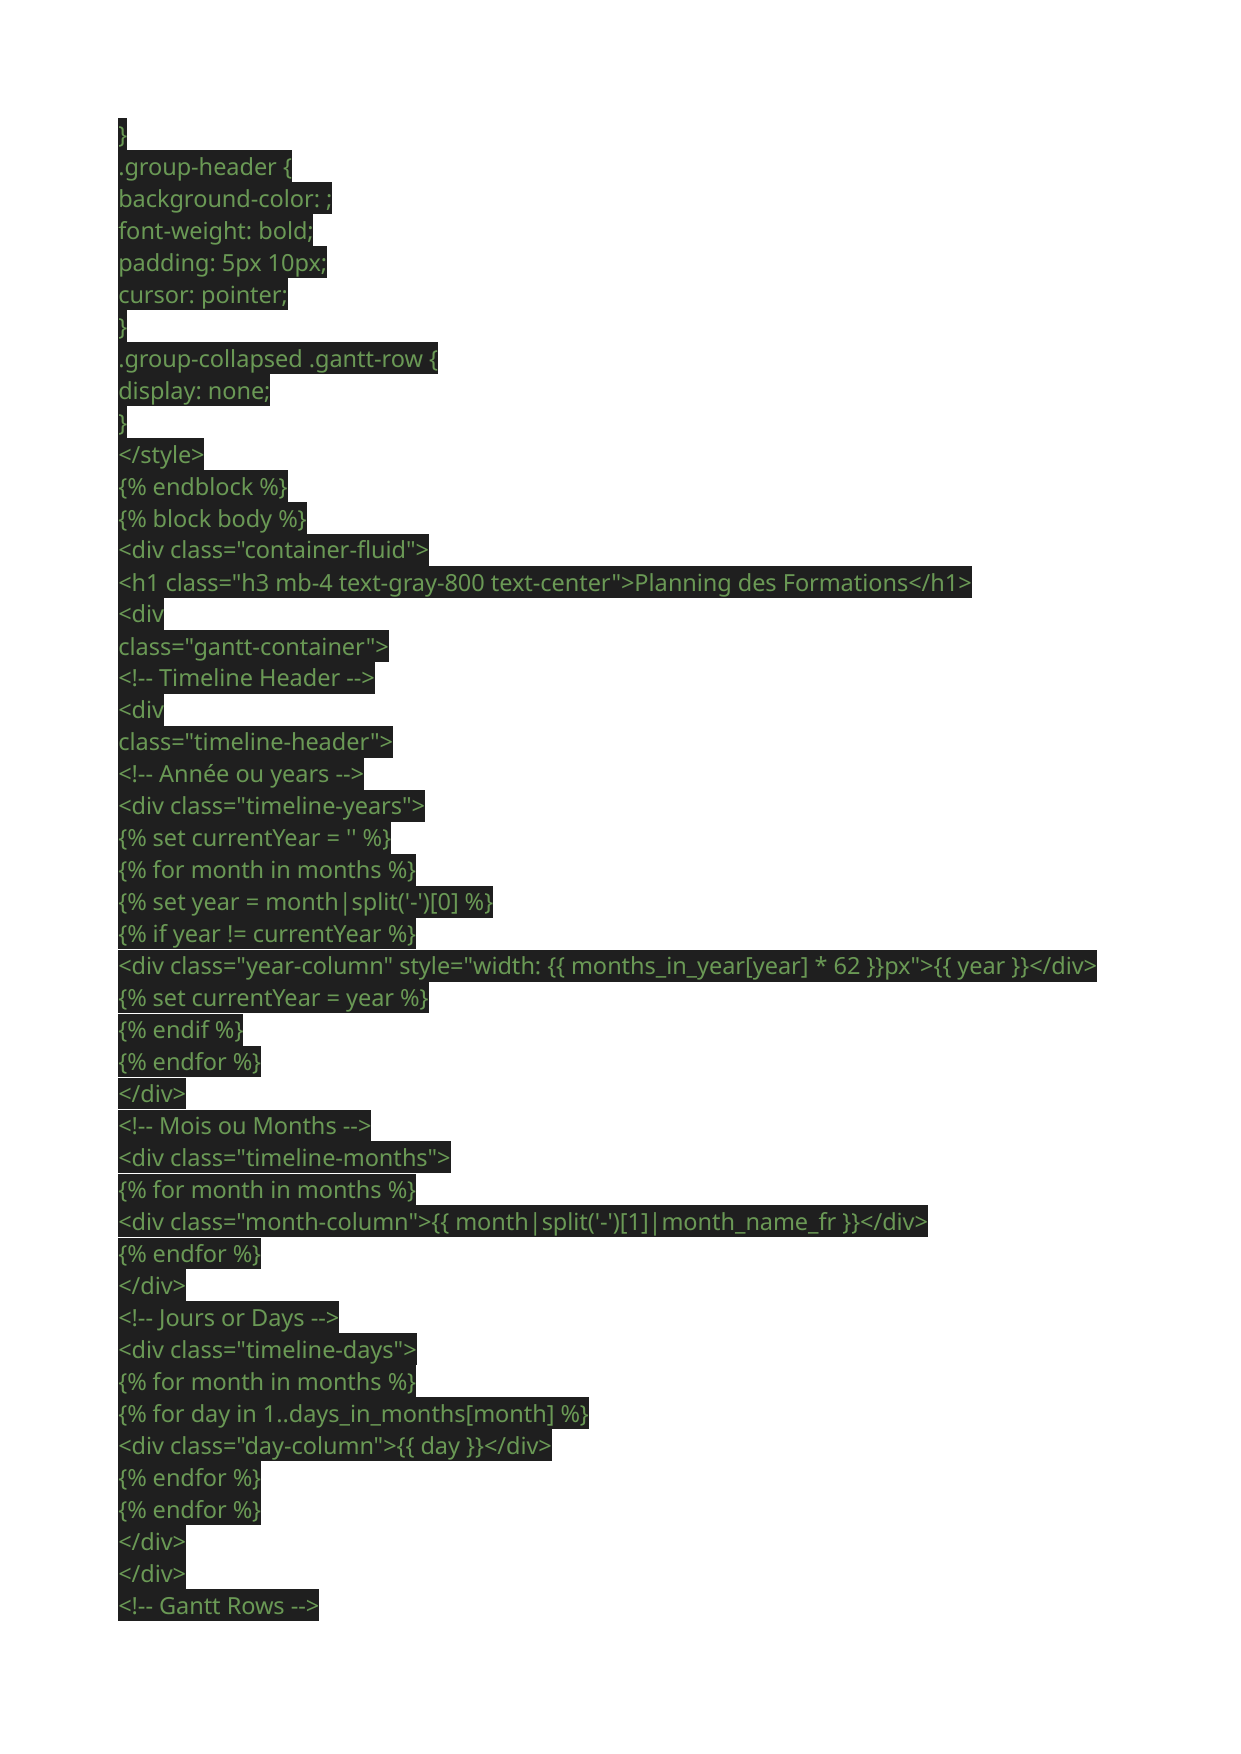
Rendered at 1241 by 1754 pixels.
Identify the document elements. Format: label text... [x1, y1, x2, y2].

text <!-- Gantt Rows --> [118, 1589, 1122, 1621]
text <div class="year-column" style="width: {{ months_in_year[year] * 62 }}px">{{ year }}</div> [118, 949, 1122, 982]
text .group-collapsed .gantt-row { [118, 342, 1122, 374]
text </div> [118, 1269, 1122, 1301]
text font-weight: bold; [118, 214, 1122, 246]
text <div [118, 598, 1122, 630]
text <div [118, 694, 1122, 726]
text {% for day in 1..days_in_months[month] %} [118, 1397, 1122, 1429]
text {% for month in months %} [118, 854, 1122, 886]
text <div class="month-column">{{ month|split('-')[1]|month_name_fr }}</div> [118, 1205, 1122, 1237]
text {% if year != currentYear %} [118, 918, 1122, 949]
text </div> [118, 1525, 1122, 1557]
text display: none; [118, 374, 1122, 406]
text } [118, 118, 1122, 150]
text class="gantt-container"> [118, 630, 1122, 662]
text <!-- Timeline Header --> [118, 662, 1122, 694]
text {% for month in months %} [118, 1365, 1122, 1397]
text </style> [118, 438, 1122, 470]
text {% block body %} [118, 502, 1122, 534]
text <!-- Mois ou Months --> [118, 1109, 1122, 1141]
text } [118, 406, 1122, 438]
text {% set currentYear = '' %} [118, 822, 1122, 854]
text cursor: pointer; [118, 278, 1122, 310]
text <!-- Jours or Days --> [118, 1301, 1122, 1333]
text <h1 class="h3 mb-4 text-gray-800 text-center">Planning des Formations</h1> [118, 566, 1122, 598]
text <div class="timeline-months"> [118, 1141, 1122, 1173]
text .group-header { [118, 150, 1122, 182]
text <div class="day-column">{{ day }}</div> [118, 1429, 1122, 1461]
text {% endblock %} [118, 470, 1122, 502]
text {% endfor %} [118, 1237, 1122, 1269]
text {% endfor %} [118, 1046, 1122, 1077]
text </div> [118, 1557, 1122, 1589]
text {% endfor %} [118, 1493, 1122, 1525]
text class="timeline-header"> [118, 726, 1122, 758]
text } [118, 310, 1122, 342]
text {% set year = month|split('-')[0] %} [118, 886, 1122, 918]
text {% for month in months %} [118, 1173, 1122, 1205]
text <div class="container-fluid"> [118, 534, 1122, 566]
text {% endfor %} [118, 1461, 1122, 1493]
text background-color: ; [118, 182, 1122, 214]
text {% endif %} [118, 1013, 1122, 1046]
text <!-- Année ou years --> [118, 758, 1122, 790]
text <div class="timeline-years"> [118, 790, 1122, 822]
text padding: 5px 10px; [118, 246, 1122, 278]
text {% set currentYear = year %} [118, 982, 1122, 1013]
text <div class="timeline-days"> [118, 1333, 1122, 1365]
text </div> [118, 1077, 1122, 1109]
